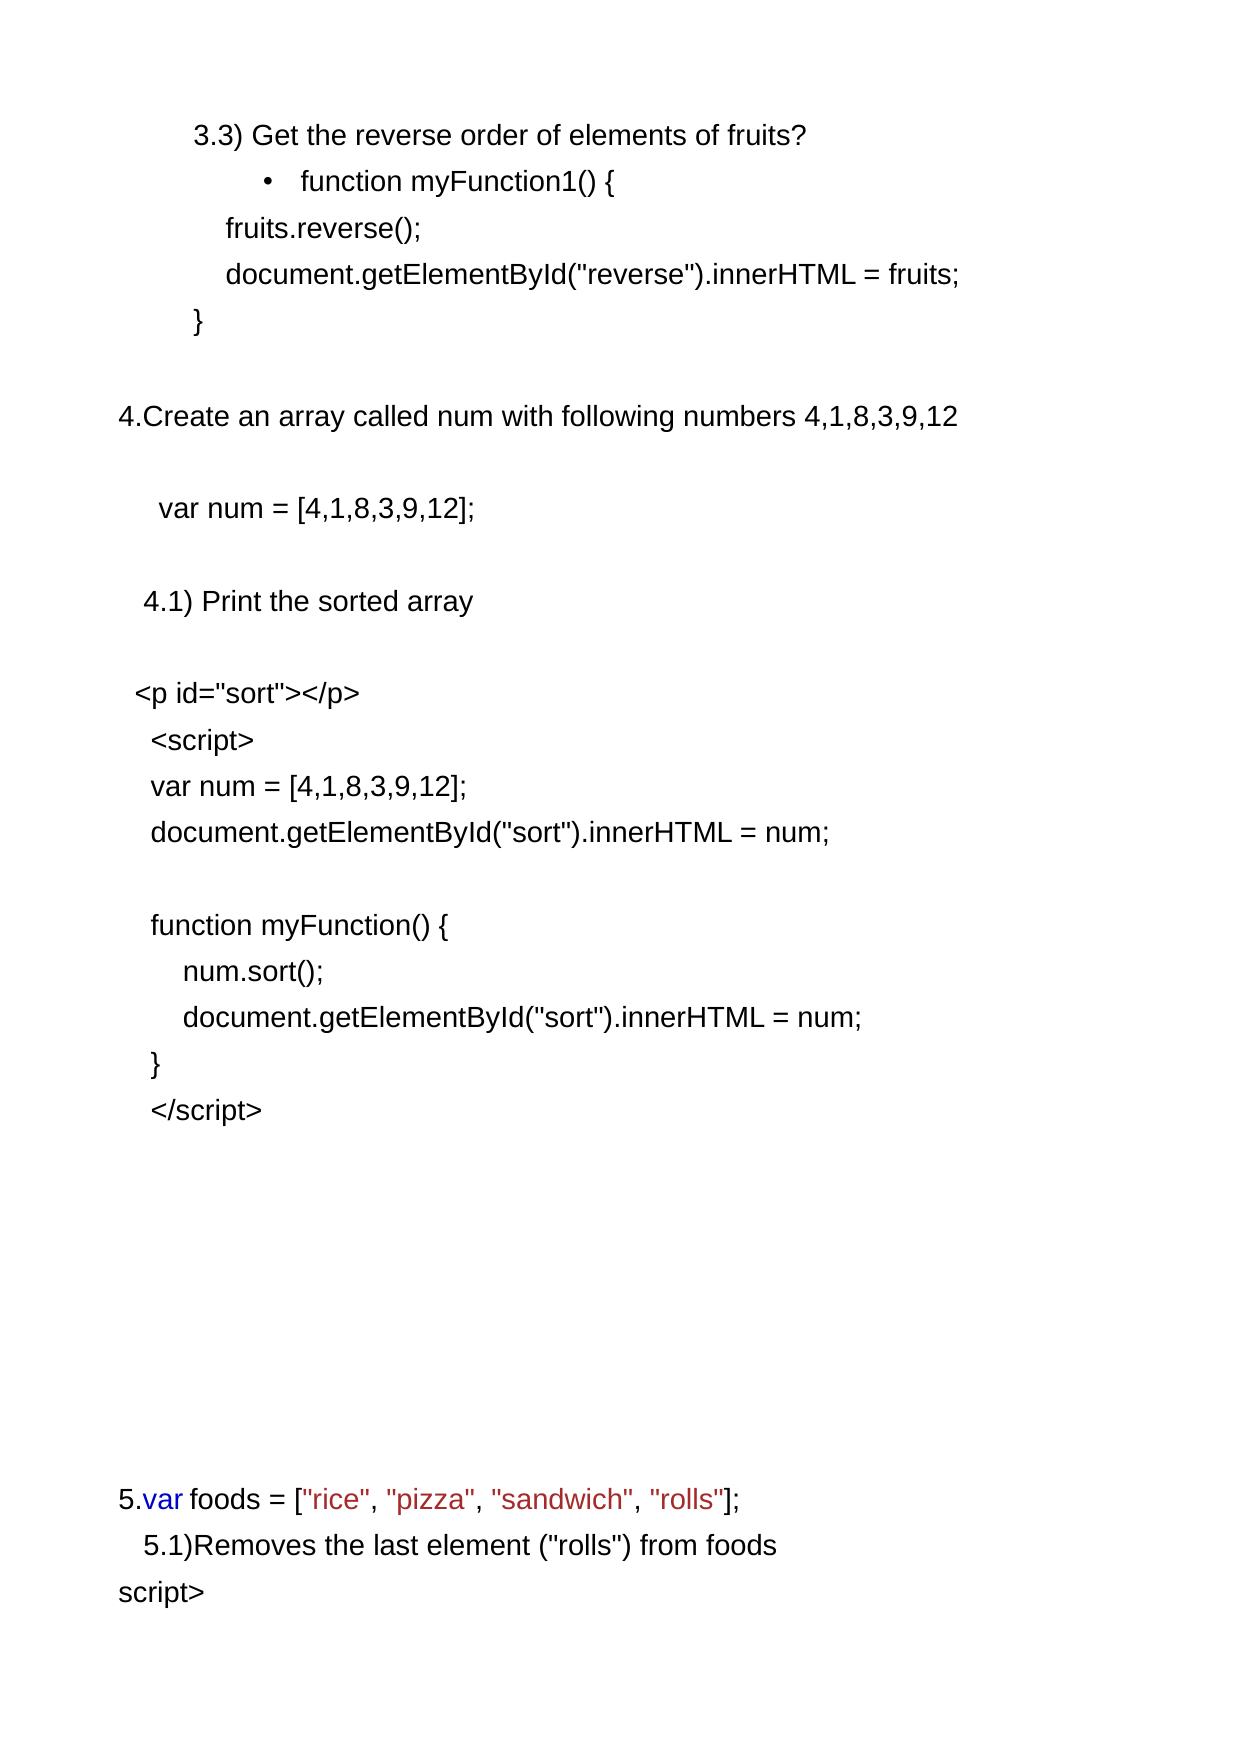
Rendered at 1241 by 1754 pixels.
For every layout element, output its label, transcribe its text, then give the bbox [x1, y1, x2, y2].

text function myFunction() { [118, 907, 1122, 941]
list function myFunction1() { [263, 164, 1122, 198]
text } [118, 1046, 1122, 1080]
text document.getElementById("reverse").innerHTML = fruits; [118, 257, 1122, 291]
text 5.var foods = ["rice", "pizza", "sandwich", "rolls"]; [118, 1482, 1122, 1516]
text var num = [4,1,8,3,9,12]; [118, 491, 1122, 525]
text document.getElementById("sort").innerHTML = num; [118, 1000, 1122, 1033]
text script> [118, 1575, 1122, 1608]
text </script> [118, 1092, 1122, 1126]
text var num = [4,1,8,3,9,12]; [118, 769, 1122, 802]
text fruits.reverse(); [118, 211, 1122, 244]
text } [118, 303, 1122, 337]
text 4.Create an array called num with following numbers 4,1,8,3,9,12 [118, 399, 1122, 432]
text 4.1) Print the sorted array [118, 584, 1122, 617]
text <script> [118, 722, 1122, 756]
text num.sort(); [118, 954, 1122, 987]
text <p id="sort"></p> [118, 676, 1122, 710]
text 3.3) Get the reverse order of elements of fruits? [118, 118, 1122, 152]
text document.getElementById("sort").innerHTML = num; [118, 815, 1122, 848]
text 5.1)Removes the last element ("rolls") from foods [118, 1528, 1122, 1562]
